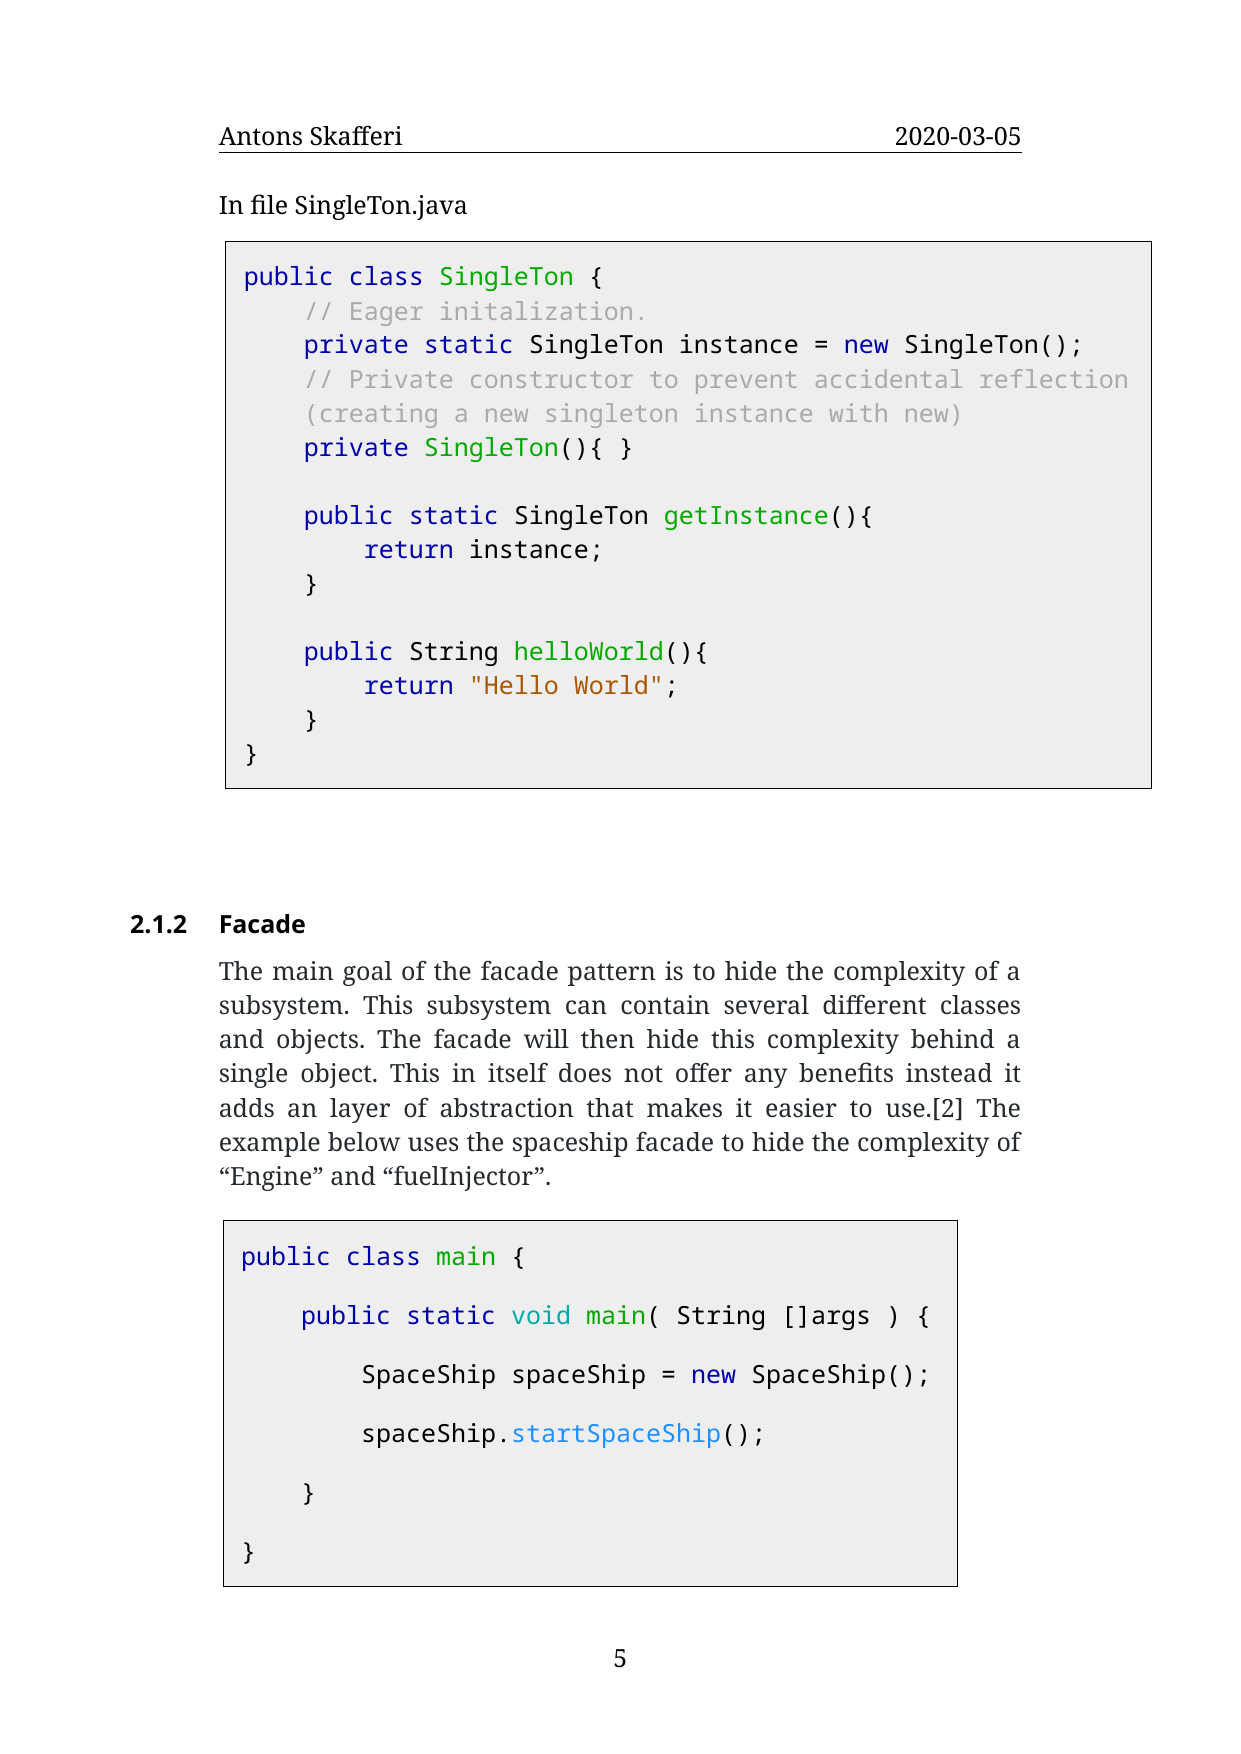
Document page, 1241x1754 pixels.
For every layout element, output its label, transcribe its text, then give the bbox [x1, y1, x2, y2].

subtitle Facade [130, 907, 1022, 941]
text The main goal of the facade pattern is to hide the complexity of a subsystem. This subsystem can contain several different classes and objects. The facade will then hide this complexity behind a single object. This in itself does not offer any benefits instead it adds an layer of abstraction that makes it easier to use.[2] The example below uses the spaceship facade to hide the complexity of “Engine” and “fuelInjector”. [218, 954, 1022, 1192]
text In file SingleTon.java [218, 188, 1022, 222]
